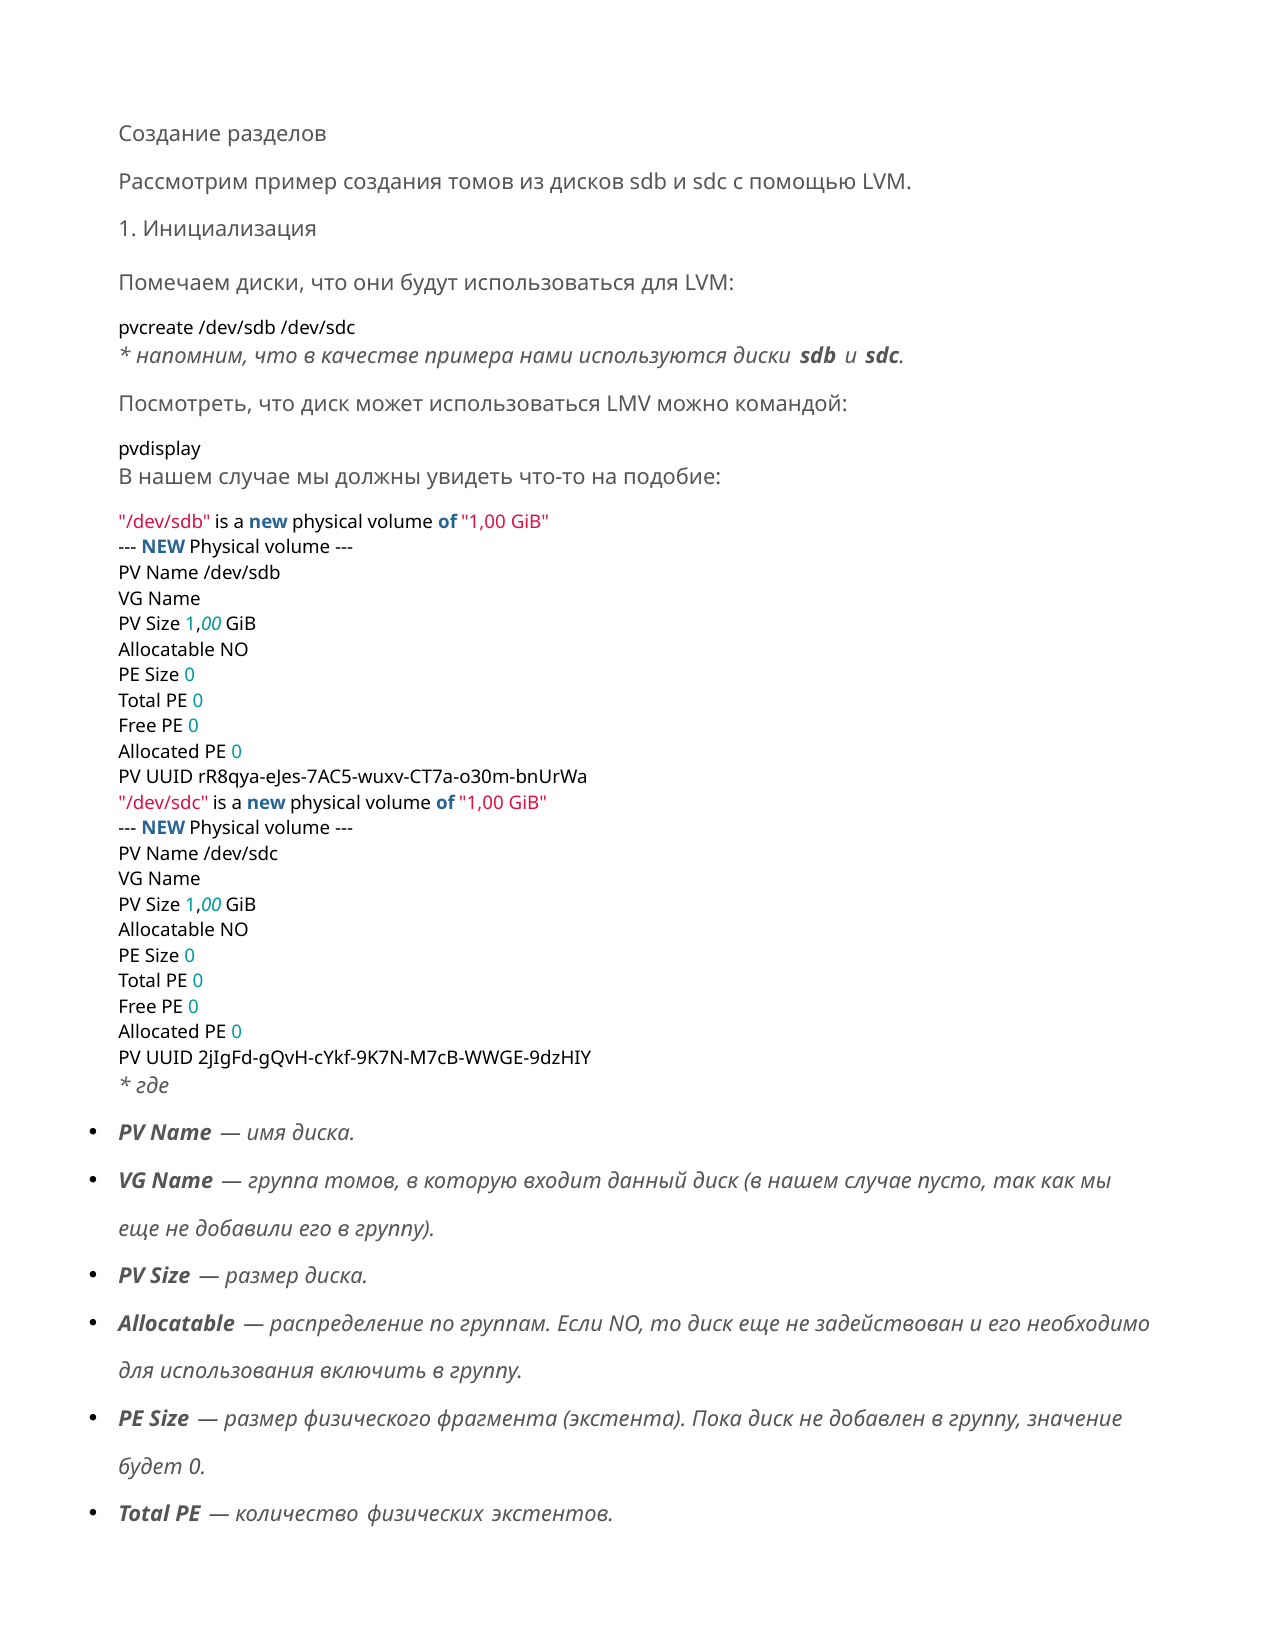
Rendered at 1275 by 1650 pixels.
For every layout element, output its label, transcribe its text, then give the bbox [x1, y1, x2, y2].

text PV UUID rR8qya-eJes-7AC5-wuxv-CT7a-o30m-bnUrWa [118, 763, 1157, 789]
text Allocated PE 0 [118, 738, 1157, 763]
text PV Name /dev/sdb [118, 559, 1157, 585]
text PV Size 1,00 GiB [118, 610, 1157, 636]
list Allocatable — распределение по группам. Если NO, то диск еще не задействован и его необходимо для использования включить в группу. [118, 1308, 1157, 1385]
list PV Size — размер диска. [118, 1260, 1157, 1290]
list VG Name — группа томов, в которую входит данный диск (в нашем случае пусто, так как мы еще не добавили его в группу). [118, 1165, 1157, 1242]
list PE Size — размер физического фрагмента (экстента). Пока диск не добавлен в группу, значение будет 0. [118, 1403, 1157, 1480]
text Total PE 0 [118, 687, 1157, 712]
text Allocatable NO [118, 917, 1157, 942]
text "/dev/sdb" is a new physical volume of "1,00 GiB" [118, 508, 1157, 534]
text Allocated PE 0 [118, 1019, 1157, 1044]
text --- NEW Physical volume --- [118, 814, 1157, 840]
text Free PE 0 [118, 993, 1157, 1019]
text pvcreate /dev/sdb /dev/sdc [118, 314, 1157, 340]
text PV Size 1,00 GiB [118, 891, 1157, 917]
text Free PE 0 [118, 712, 1157, 738]
text pvdisplay [118, 435, 1157, 461]
text Помечаем диски, что они будут использоваться для LVM: [118, 267, 1157, 297]
text PV Name /dev/sdc [118, 840, 1157, 866]
text Посмотреть, что диск может использоваться LMV можно командой: [118, 388, 1157, 417]
text Total PE 0 [118, 968, 1157, 993]
subtitle 1. Инициализация [118, 213, 1157, 243]
text Allocatable NO [118, 636, 1157, 661]
text PE Size 0 [118, 661, 1157, 687]
text VG Name [118, 866, 1157, 891]
list PV Name — имя диска. [118, 1117, 1157, 1147]
text PE Size 0 [118, 942, 1157, 968]
text "/dev/sdc" is a new physical volume of "1,00 GiB" [118, 789, 1157, 814]
text Рассмотрим пример создания томов из дисков sdb и sdc с помощью LVM. [118, 166, 1157, 196]
text PV UUID 2jIgFd-gQvH-cYkf-9K7N-M7cB-WWGE-9dzHIY [118, 1044, 1157, 1070]
subtitle Создание разделов [118, 118, 1157, 148]
list Total PE — количество физических экстентов. [118, 1498, 1157, 1528]
text В нашем случае мы должны увидеть что-то на подобие: [118, 461, 1157, 491]
text * где [118, 1070, 1157, 1099]
text VG Name [118, 585, 1157, 610]
text --- NEW Physical volume --- [118, 534, 1157, 559]
text * напомним, что в качестве примера нами используются диски sdb и sdc. [118, 340, 1157, 370]
